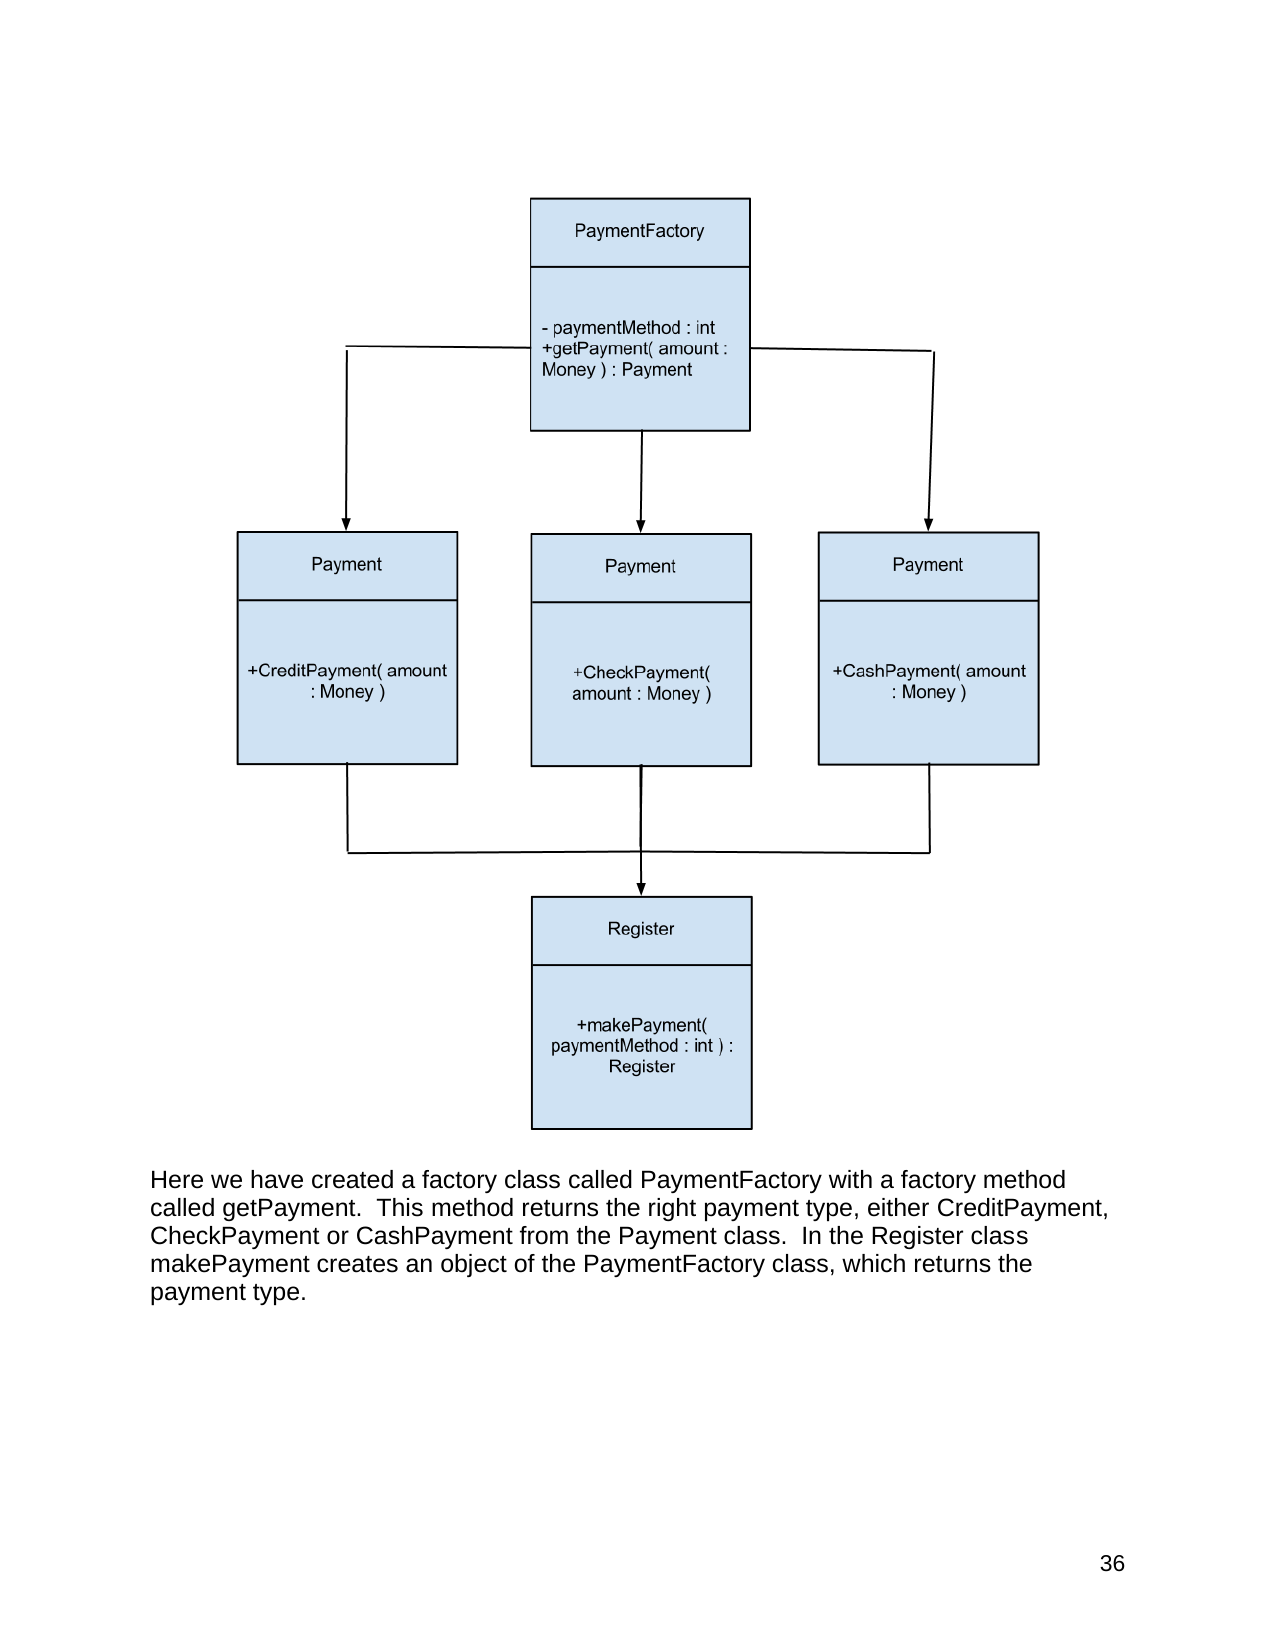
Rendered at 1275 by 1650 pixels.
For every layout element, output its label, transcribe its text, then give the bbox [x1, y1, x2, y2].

text Here we have created a factory class called PaymentFactory with a factory method called getPayment. This method returns the right payment type, either CreditPayment, CheckPayment or CashPayment from the Payment class. In the Register class makePayment creates an object of the PaymentFactory class, which returns the payment type. [150, 1166, 1125, 1306]
picture [173, 150, 1102, 1163]
